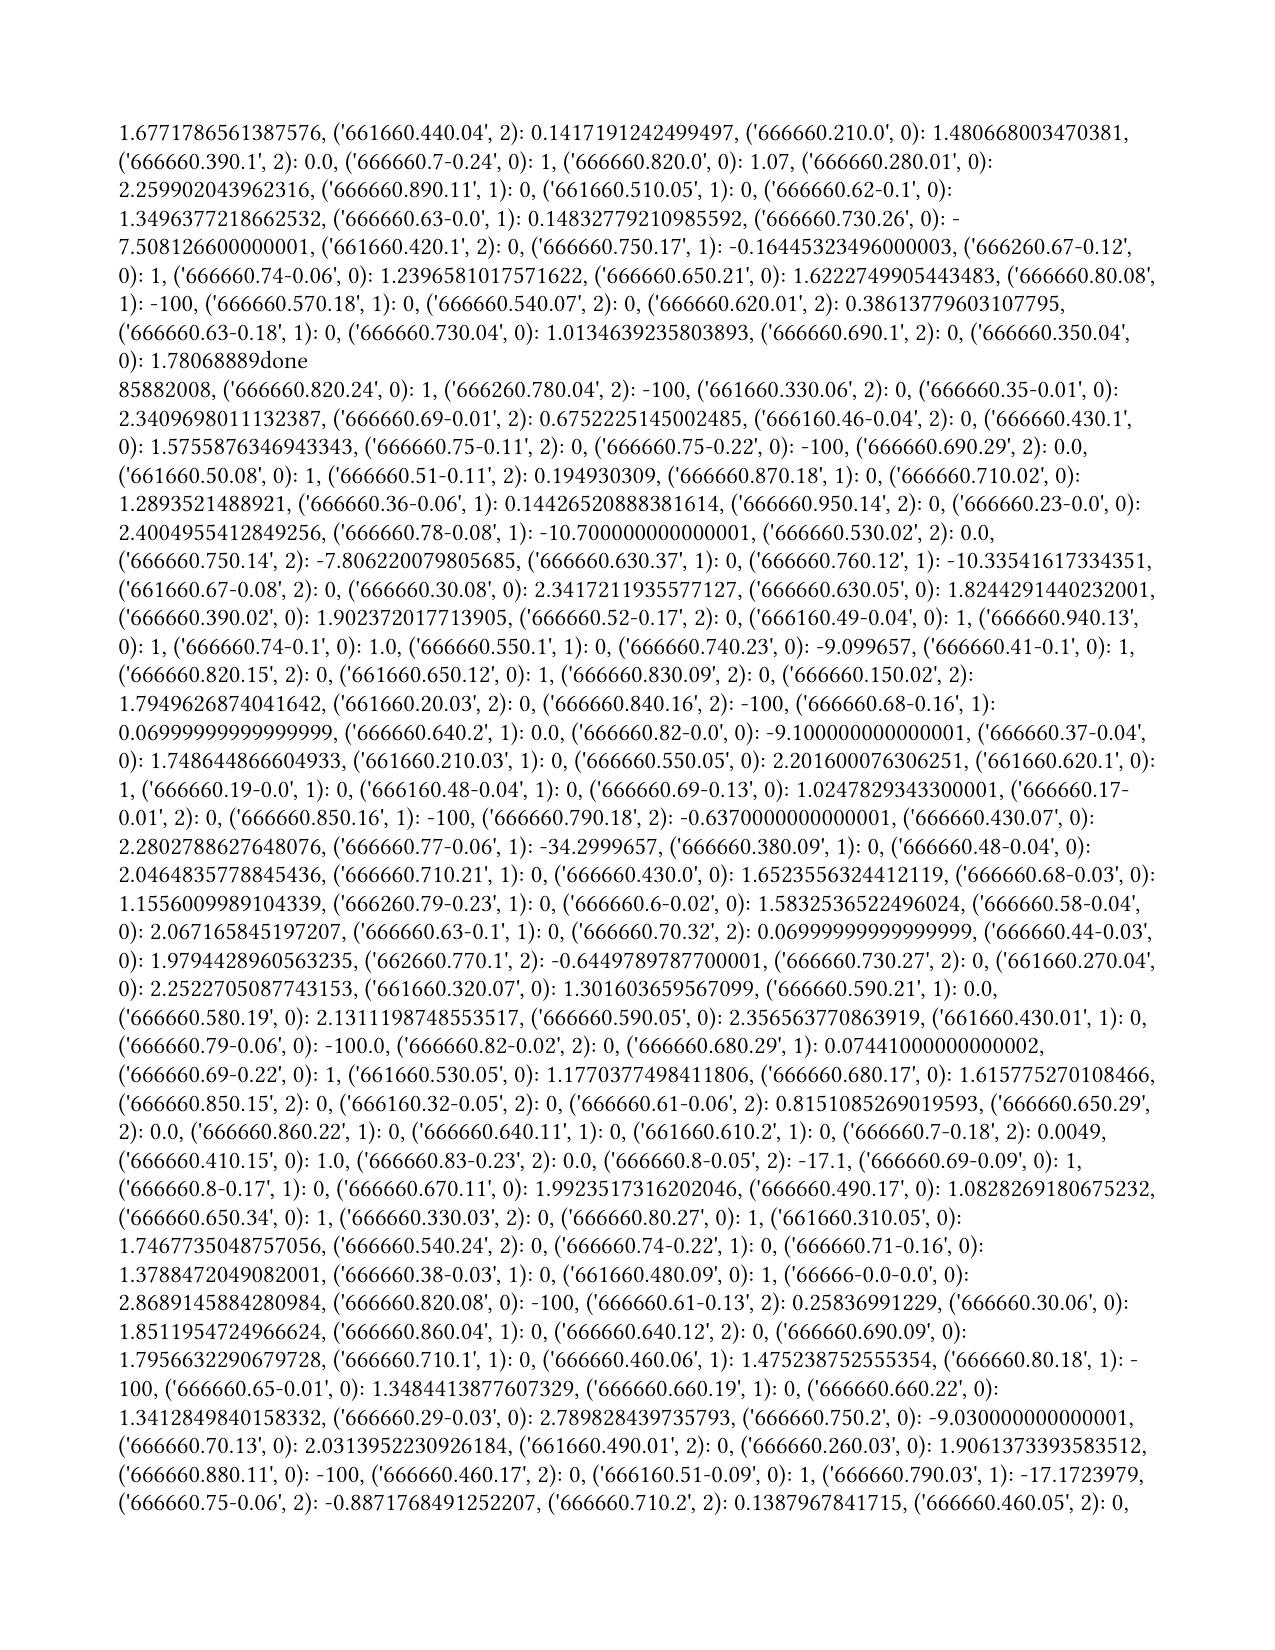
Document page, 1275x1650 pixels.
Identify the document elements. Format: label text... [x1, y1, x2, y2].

text 1.6771786561387576, ('661660.440.04', 2): 0.1417191242499497, ('666660.210.0', 0): 1.480668003470381, ('666660.390.1', 2): 0.0, ('666660.7-0.24', 0): 1, ('666660.820.0', 0): 1.07, ('666660.280.01', 0): 2.259902043962316, ('666660.890.11', 1): 0, ('661660.510.05', 1): 0, ('666660.62-0.1', 0): 1.3496377218662532, ('666660.63-0.0', 1): 0.14832779210985592, ('666660.730.26', 0): -7.508126600000001, ('661660.420.1', 2): 0, ('666660.750.17', 1): -0.16445323496000003, ('666260.67-0.12', 0): 1, ('666660.74-0.06', 0): 1.2396581017571622, ('666660.650.21', 0): 1.6222749905443483, ('666660.80.08', 1): -100, ('666660.570.18', 1): 0, ('666660.540.07', 2): 0, ('666660.620.01', 2): 0.38613779603107795, ('666660.63-0.18', 1): 0, ('666660.730.04', 0): 1.0134639235803893, ('666660.690.1', 2): 0, ('666660.350.04', 0): 1.78068889done [118, 118, 1157, 375]
text 85882008, ('666660.820.24', 0): 1, ('666260.780.04', 2): -100, ('661660.330.06', 2): 0, ('666660.35-0.01', 0): 2.3409698011132387, ('666660.69-0.01', 2): 0.6752225145002485, ('666160.46-0.04', 2): 0, ('666660.430.1', 0): 1.5755876346943343, ('666660.75-0.11', 2): 0, ('666660.75-0.22', 0): -100, ('666660.690.29', 2): 0.0, ('661660.50.08', 0): 1, ('666660.51-0.11', 2): 0.194930309, ('666660.870.18', 1): 0, ('666660.710.02', 0): 1.2893521488921, ('666660.36-0.06', 1): 0.14426520888381614, ('666660.950.14', 2): 0, ('666660.23-0.0', 0): 2.4004955412849256, ('666660.78-0.08', 1): -10.700000000000001, ('666660.530.02', 2): 0.0, ('666660.750.14', 2): -7.806220079805685, ('666660.630.37', 1): 0, ('666660.760.12', 1): -10.33541617334351, ('661660.67-0.08', 2): 0, ('666660.30.08', 0): 2.3417211935577127, ('666660.630.05', 0): 1.8244291440232001, ('666660.390.02', 0): 1.902372017713905, ('666660.52-0.17', 2): 0, ('666160.49-0.04', 0): 1, ('666660.940.13', 0): 1, ('666660.74-0.1', 0): 1.0, ('666660.550.1', 1): 0, ('666660.740.23', 0): -9.099657, ('666660.41-0.1', 0): 1, ('666660.820.15', 2): 0, ('661660.650.12', 0): 1, ('666660.830.09', 2): 0, ('666660.150.02', 2): 1.7949626874041642, ('661660.20.03', 2): 0, ('666660.840.16', 2): -100, ('666660.68-0.16', 1): 0.06999999999999999, ('666660.640.2', 1): 0.0, ('666660.82-0.0', 0): -9.100000000000001, ('666660.37-0.04', 0): 1.748644866604933, ('661660.210.03', 1): 0, ('666660.550.05', 0): 2.201600076306251, ('661660.620.1', 0): 1, ('666660.19-0.0', 1): 0, ('666160.48-0.04', 1): 0, ('666660.69-0.13', 0): 1.0247829343300001, ('666660.17-0.01', 2): 0, ('666660.850.16', 1): -100, ('666660.790.18', 2): -0.6370000000000001, ('666660.430.07', 0): 2.2802788627648076, ('666660.77-0.06', 1): -34.2999657, ('666660.380.09', 1): 0, ('666660.48-0.04', 0): 2.0464835778845436, ('666660.710.21', 1): 0, ('666660.430.0', 0): 1.6523556324412119, ('666660.68-0.03', 0): 1.1556009989104339, ('666260.79-0.23', 1): 0, ('666660.6-0.02', 0): 1.5832536522496024, ('666660.58-0.04', 0): 2.067165845197207, ('666660.63-0.1', 1): 0, ('666660.70.32', 2): 0.06999999999999999, ('666660.44-0.03', 0): 1.9794428960563235, ('662660.770.1', 2): -0.6449789787700001, ('666660.730.27', 2): 0, ('661660.270.04', 0): 2.2522705087743153, ('661660.320.07', 0): 1.301603659567099, ('666660.590.21', 1): 0.0, ('666660.580.19', 0): 2.1311198748553517, ('666660.590.05', 0): 2.356563770863919, ('661660.430.01', 1): 0, ('666660.79-0.06', 0): -100.0, ('666660.82-0.02', 2): 0, ('666660.680.29', 1): 0.07441000000000002, ('666660.69-0.22', 0): 1, ('661660.530.05', 0): 1.1770377498411806, ('666660.680.17', 0): 1.615775270108466, ('666660.850.15', 2): 0, ('666160.32-0.05', 2): 0, ('666660.61-0.06', 2): 0.8151085269019593, ('666660.650.29', 2): 0.0, ('666660.860.22', 1): 0, ('666660.640.11', 1): 0, ('661660.610.2', 1): 0, ('666660.7-0.18', 2): 0.0049, ('666660.410.15', 0): 1.0, ('666660.83-0.23', 2): 0.0, ('666660.8-0.05', 2): -17.1, ('666660.69-0.09', 0): 1, ('666660.8-0.17', 1): 0, ('666660.670.11', 0): 1.9923517316202046, ('666660.490.17', 0): 1.0828269180675232, ('666660.650.34', 0): 1, ('666660.330.03', 2): 0, ('666660.80.27', 0): 1, ('661660.310.05', 0): 1.7467735048757056, ('666660.540.24', 2): 0, ('666660.74-0.22', 1): 0, ('666660.71-0.16', 0): 1.3788472049082001, ('666660.38-0.03', 1): 0, ('661660.480.09', 0): 1, ('66666-0.0-0.0', 0): 2.8689145884280984, ('666660.820.08', 0): -100, ('666660.61-0.13', 2): 0.25836991229, ('666660.30.06', 0): 1.8511954724966624, ('666660.860.04', 1): 0, ('666660.640.12', 2): 0, ('666660.690.09', 0): 1.7956632290679728, ('666660.710.1', 1): 0, ('666660.460.06', 1): 1.475238752555354, ('666660.80.18', 1): -100, ('666660.65-0.01', 0): 1.3484413877607329, ('666660.660.19', 1): 0, ('666660.660.22', 0): 1.3412849840158332, ('666660.29-0.03', 0): 2.789828439735793, ('666660.750.2', 0): -9.030000000000001, ('666660.70.13', 0): 2.0313952230926184, ('661660.490.01', 2): 0, ('666660.260.03', 0): 1.9061373393583512, ('666660.880.11', 0): -100, ('666660.460.17', 2): 0, ('666160.51-0.09', 0): 1, ('666660.790.03', 1): -17.1723979, ('666660.75-0.06', 2): -0.8871768491252207, ('666660.710.2', 2): 0.1387967841715, ('666660.460.05', 2): 0, [118, 375, 1157, 1517]
